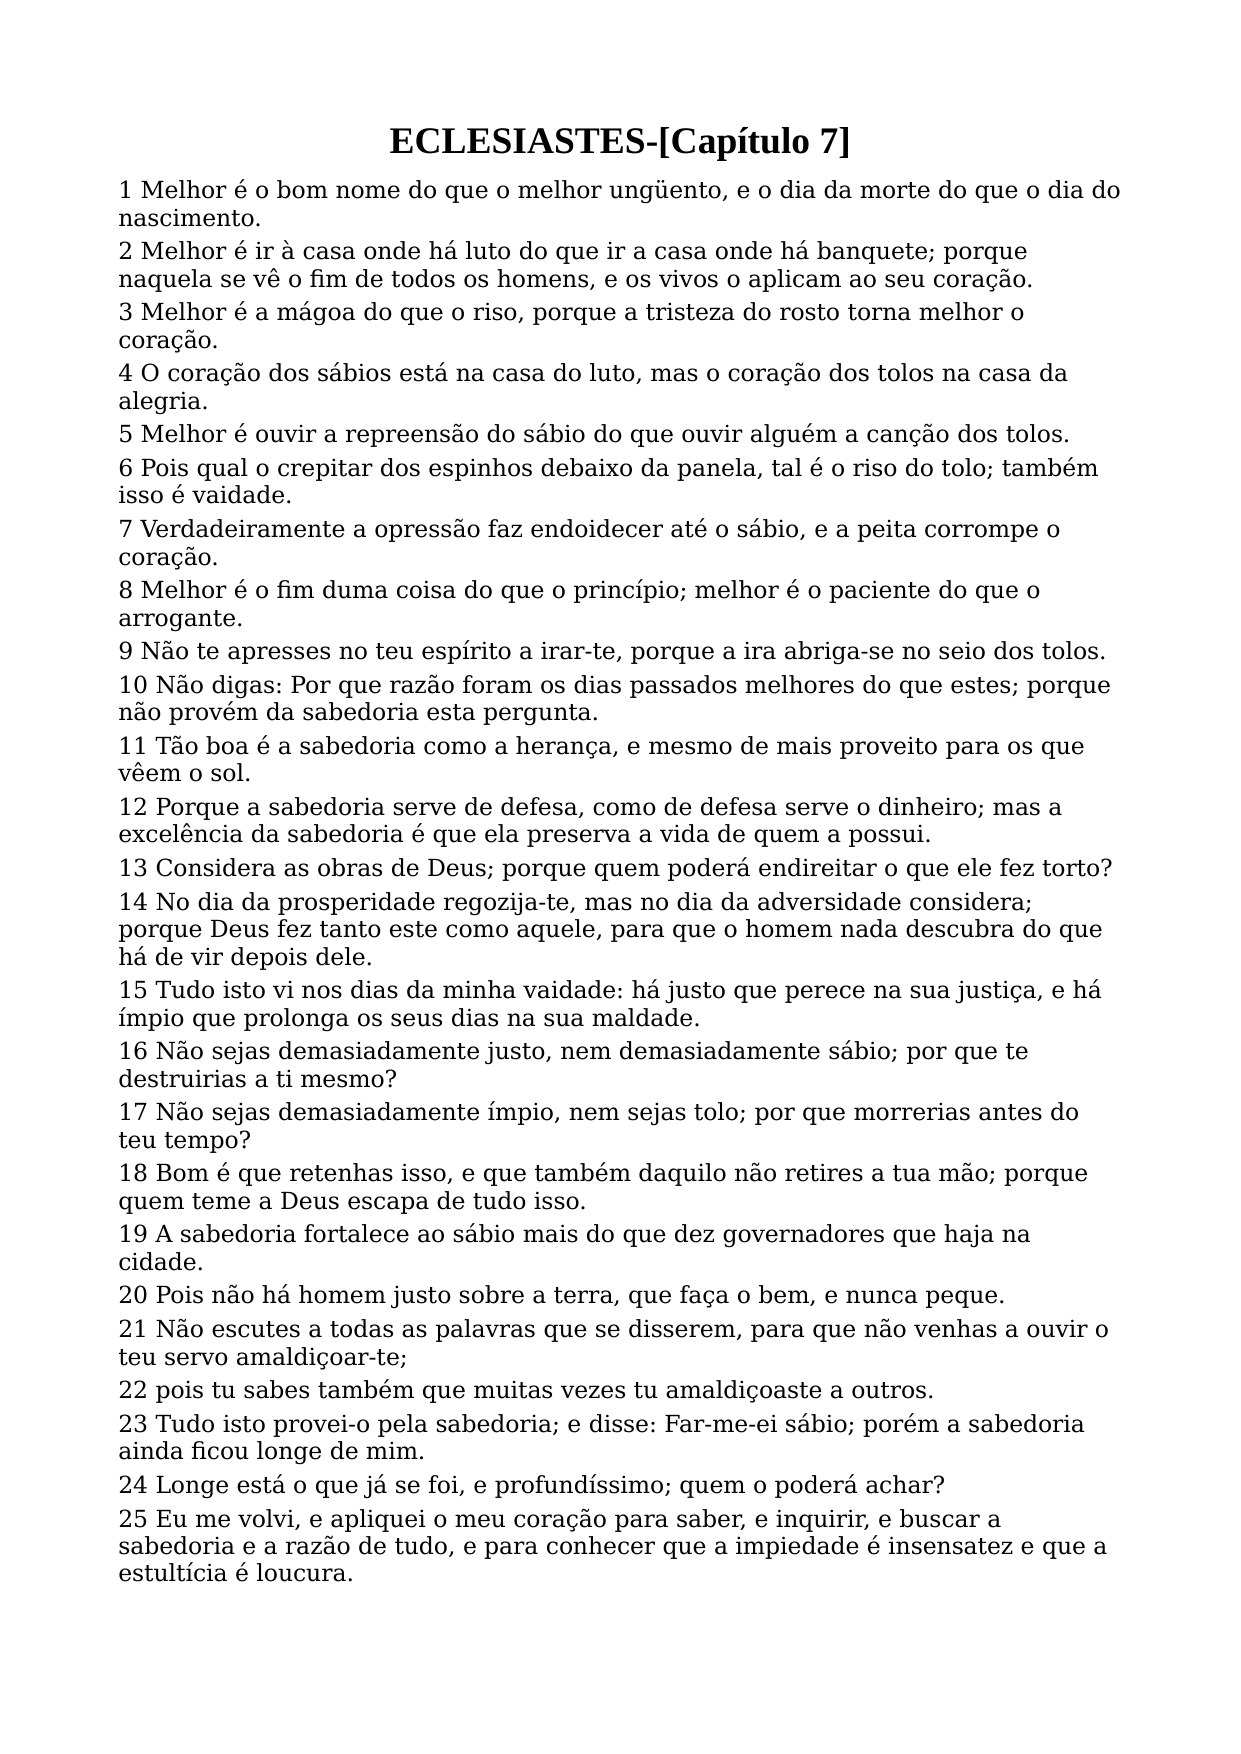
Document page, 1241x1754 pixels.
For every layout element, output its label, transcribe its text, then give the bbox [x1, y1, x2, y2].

text 17 Não sejas demasiadamente ímpio, nem sejas tolo; por que morrerias antes do teu tempo? [118, 1099, 1122, 1154]
text 23 Tudo isto provei-o pela sabedoria; e disse: Far-me-ei sábio; porém a sabedoria ainda ficou longe de mim. [118, 1411, 1122, 1465]
text 16 Não sejas demasiadamente justo, nem demasiadamente sábio; por que te destruirias a ti mesmo? [118, 1038, 1122, 1093]
text 18 Bom é que retenhas isso, e que também daquilo não retires a tua mão; porque quem teme a Deus escapa de tudo isso. [118, 1160, 1122, 1215]
text 19 A sabedoria fortalece ao sábio mais do que dez governadores que haja na cidade. [118, 1221, 1122, 1276]
text 11 Tão boa é a sabedoria como a herança, e mesmo de mais proveito para os que vêem o sol. [118, 733, 1122, 787]
text 22 pois tu sabes também que muitas vezes tu amaldiçoaste a outros. [118, 1377, 1122, 1404]
text 10 Não digas: Por que razão foram os dias passados melhores do que estes; porque não provém da sabedoria esta pergunta. [118, 672, 1122, 726]
text 6 Pois qual o crepitar dos espinhos debaixo da panela, tal é o riso do tolo; também isso é vaidade. [118, 455, 1122, 509]
text 24 Longe está o que já se foi, e profundíssimo; quem o poderá achar? [118, 1472, 1122, 1499]
text 7 Verdadeiramente a opressão faz endoidecer até o sábio, e a peita corrompe o coração. [118, 516, 1122, 571]
text 8 Melhor é o fim duma coisa do que o princípio; melhor é o paciente do que o arrogante. [118, 577, 1122, 632]
subtitle ECLESIASTES-[Capítulo 7] [118, 118, 1122, 161]
text 15 Tudo isto vi nos dias da minha vaidade: há justo que perece na sua justiça, e há ímpio que prolonga os seus dias na sua maldade. [118, 977, 1122, 1032]
text 5 Melhor é ouvir a repreensão do sábio do que ouvir alguém a canção dos tolos. [118, 421, 1122, 448]
text 13 Considera as obras de Deus; porque quem poderá endireitar o que ele fez torto? [118, 855, 1122, 882]
text 3 Melhor é a mágoa do que o riso, porque a tristeza do rosto torna melhor o coração. [118, 299, 1122, 354]
text 1 Melhor é o bom nome do que o melhor ungüento, e o dia da morte do que o dia do nascimento. [118, 177, 1122, 232]
text 2 Melhor é ir à casa onde há luto do que ir a casa onde há banquete; porque naquela se vê o fim de todos os homens, e os vivos o aplicam ao seu coração. [118, 238, 1122, 293]
text 12 Porque a sabedoria serve de defesa, como de defesa serve o dinheiro; mas a excelência da sabedoria é que ela preserva a vida de quem a possui. [118, 794, 1122, 848]
text 14 No dia da prosperidade regozija-te, mas no dia da adversidade considera; porque Deus fez tanto este como aquele, para que o homem nada descubra do que há de vir depois dele. [118, 889, 1122, 971]
text 9 Não te apresses no teu espírito a irar-te, porque a ira abriga-se no seio dos tolos. [118, 638, 1122, 665]
text 25 Eu me volvi, e apliquei o meu coração para saber, e inquirir, e buscar a sabedoria e a razão de tudo, e para conhecer que a impiedade é insensatez e que a estultícia é loucura. [118, 1506, 1122, 1587]
text 20 Pois não há homem justo sobre a terra, que faça o bem, e nunca peque. [118, 1282, 1122, 1309]
text 4 O coração dos sábios está na casa do luto, mas o coração dos tolos na casa da alegria. [118, 360, 1122, 415]
text 21 Não escutes a todas as palavras que se disserem, para que não venhas a ouvir o teu servo amaldiçoar-te; [118, 1316, 1122, 1371]
